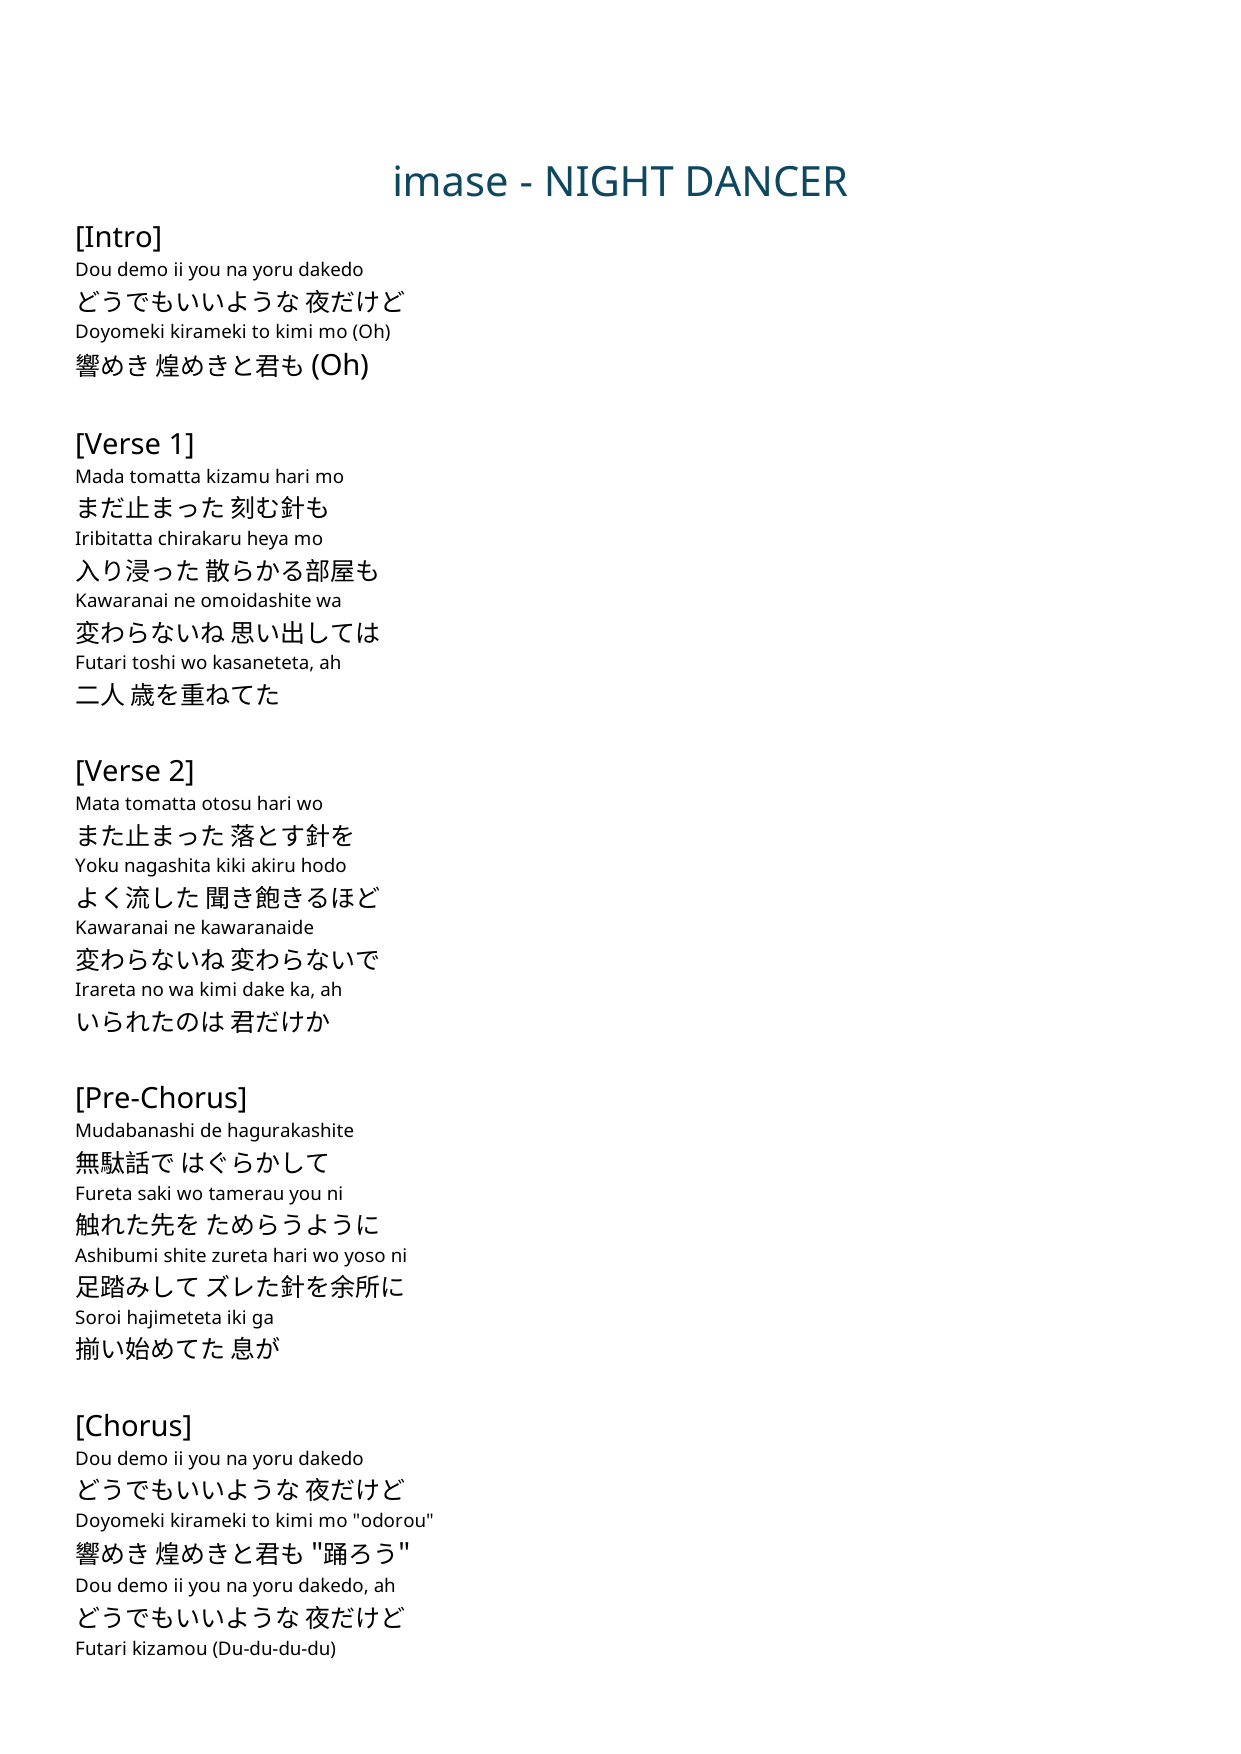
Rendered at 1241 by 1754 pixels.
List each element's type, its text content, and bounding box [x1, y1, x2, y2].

text いられたのは 君だけか [75, 1002, 1165, 1038]
text Dou demo ii you na yoru dakedo, ah [75, 1572, 1165, 1598]
text imase - NIGHT DANCER [75, 152, 1165, 208]
text まだ止まった 刻む針も [75, 489, 1165, 525]
text [Verse 2] [75, 751, 1165, 790]
text 無駄話で はぐらかして [75, 1143, 1165, 1179]
text Futari kizamou (Du-du-du-du) [75, 1634, 1165, 1660]
text [Chorus] [75, 1405, 1165, 1445]
text Mata tomatta otosu hari wo [75, 790, 1165, 816]
text Mudabanashi de hagurakashite [75, 1117, 1165, 1143]
text Kawaranai ne kawaranaide [75, 914, 1165, 940]
text Ashibumi shite zureta hari wo yoso ni [75, 1242, 1165, 1268]
text Irareta no wa kimi dake ka, ah [75, 976, 1165, 1002]
text Yoku nagashita kiki akiru hodo [75, 852, 1165, 878]
text [Verse 1] [75, 423, 1165, 463]
text 入り浸った 散らかる部屋も [75, 551, 1165, 587]
text Soroi hajimeteta iki ga [75, 1304, 1165, 1330]
text 触れた先を ためらうように [75, 1206, 1165, 1242]
text 変わらないね 思い出しては [75, 613, 1165, 649]
text どうでもいいような 夜だけど [75, 282, 1165, 318]
text Iribitatta chirakaru heya mo [75, 525, 1165, 551]
text どうでもいいような 夜だけど [75, 1471, 1165, 1507]
text Doyomeki kirameki to kimi mo "odorou" [75, 1507, 1165, 1533]
text Mada tomatta kizamu hari mo [75, 463, 1165, 489]
text どうでもいいような 夜だけど [75, 1598, 1165, 1634]
text Fureta saki wo tamerau you ni [75, 1179, 1165, 1206]
text 響めき 煌めきと君も (Oh) [75, 344, 1165, 384]
text Kawaranai ne omoidashite wa [75, 587, 1165, 613]
text 足踏みして ズレた針を余所に [75, 1268, 1165, 1304]
text 響めき 煌めきと君も "踊ろう" [75, 1533, 1165, 1572]
text Futari toshi wo kasaneteta, ah [75, 649, 1165, 675]
text よく流した 聞き飽きるほど [75, 878, 1165, 914]
text 揃い始めてた 息が [75, 1330, 1165, 1366]
text 変わらないね 変わらないで [75, 940, 1165, 976]
text 二人 歳を重ねてた [75, 675, 1165, 711]
text Dou demo ii you na yoru dakedo [75, 256, 1165, 282]
text [Pre-Chorus] [75, 1078, 1165, 1117]
text Dou demo ii you na yoru dakedo [75, 1445, 1165, 1471]
text また止まった 落とす針を [75, 816, 1165, 852]
text [Intro] [75, 217, 1165, 256]
text Doyomeki kirameki to kimi mo (Oh) [75, 318, 1165, 344]
